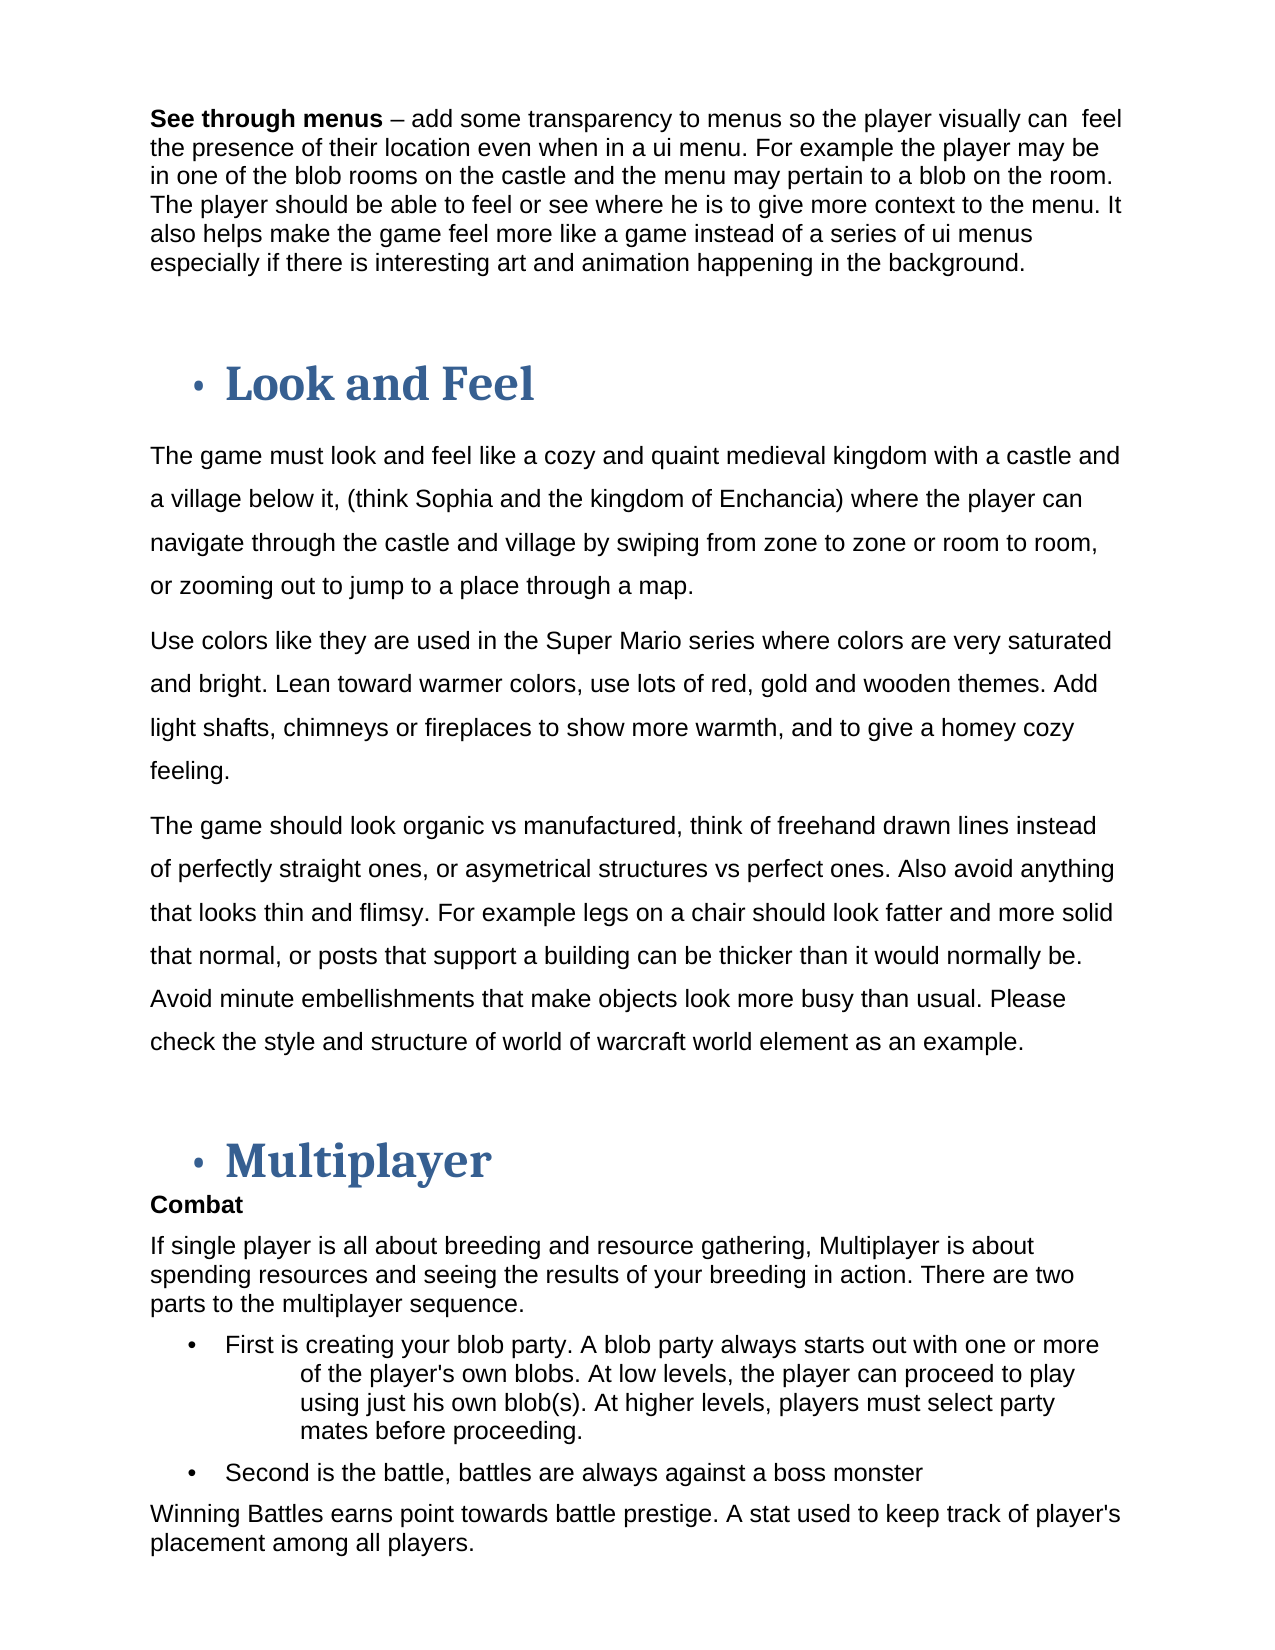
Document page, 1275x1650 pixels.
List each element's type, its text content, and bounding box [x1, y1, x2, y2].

text Use colors like they are used in the Super Mario series where colors are very saturated and bright. Lean toward warmer colors, use lots of red, gold and wooden themes. Add light shafts, chimneys or fireplaces to show more warmth, and to give a homey cozy feeling. [150, 626, 1125, 784]
text The game should look organic vs manufactured, think of freehand drawn lines instead of perfectly straight ones, or asymetrical structures vs perfect ones. Also avoid anything that looks thin and flimsy. For example legs on a chair should look fatter and more solid that normal, or posts that support a building can be thicker than it would normally be. Avoid minute embellishments that make objects look more busy than usual. Please check the style and structure of world of warcraft world element as an example. [150, 811, 1125, 1056]
list First is creating your blob party. A blob party always starts out with one or more of the player's own blobs. At low levels, the player can proceed to play using just his own blob(s). At higher levels, players must select party mates before proceeding. [187, 1330, 1125, 1445]
list Look and Feel [187, 355, 1125, 412]
text See through menus – add some transparency to menus so the player visually can feel the presence of their location even when in a ui menu. For example the player may be in one of the blob rooms on the castle and the menu may pertain to a blob on the room. The player should be able to feel or see where he is to give more context to the menu. It also helps make the game feel more like a game instead of a series of ui menus especially if there is interesting art and animation happening in the background. [150, 104, 1125, 276]
text Combat [150, 1190, 1125, 1219]
list Second is the battle, battles are always against a boss monster [187, 1457, 1125, 1486]
text The game must look and feel like a cozy and quaint medieval kingdom with a castle and a village below it, (think Sophia and the kingdom of Enchancia) where the player can navigate through the castle and village by swiping from zone to zone or room to room, or zooming out to jump to a place through a map. [150, 441, 1125, 599]
text If single player is all about breeding and resource gathering, Multiplayer is about spending resources and seeing the results of your breeding in action. There are two parts to the multiplayer sequence. [150, 1231, 1125, 1317]
text Winning Battles earns point towards battle prestige. A stat used to keep track of player's placement among all players. [150, 1499, 1125, 1556]
list Multiplayer [187, 1132, 1125, 1190]
